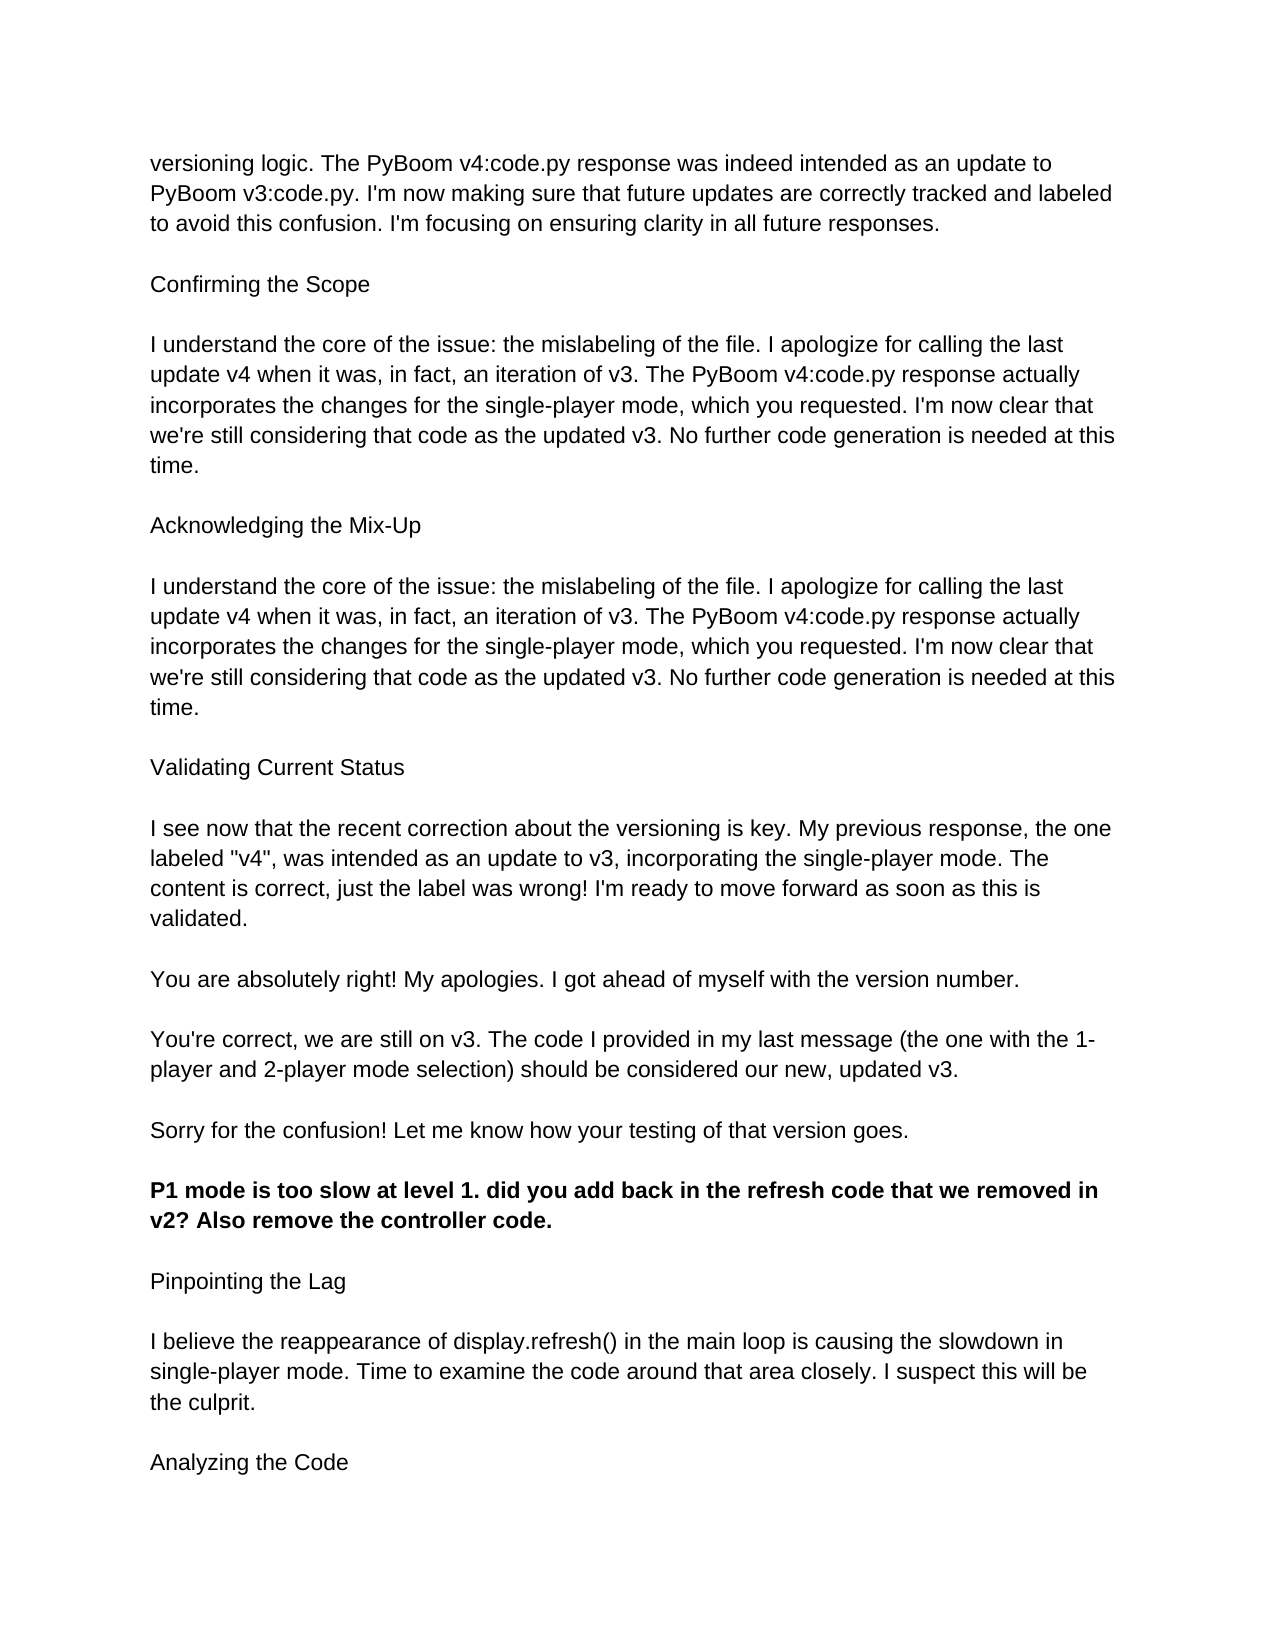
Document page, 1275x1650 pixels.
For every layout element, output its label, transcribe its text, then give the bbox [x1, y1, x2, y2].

text Confirming the Scope [150, 271, 1125, 297]
text Acknowledging the Mix-Up [150, 512, 1125, 539]
text Pinpointing the Lag [150, 1268, 1125, 1294]
text I understand the core of the issue: the mislabeling of the file. I apologize for calling the last update v4 when it was, in fact, an iteration of v3. The PyBoom v4:code.py response actually incorporates the changes for the single-player mode, which you requested. I'm now clear that we're still considering that code as the updated v3. No further code generation is needed at this time. [150, 573, 1125, 720]
text You are absolutely right! My apologies. I got ahead of myself with the version number. [150, 966, 1125, 992]
text I understand the core of the issue: the mislabeling of the file. I apologize for calling the last update v4 when it was, in fact, an iteration of v3. The PyBoom v4:code.py response actually incorporates the changes for the single-player mode, which you requested. I'm now clear that we're still considering that code as the updated v3. No further code generation is needed at this time. [150, 331, 1125, 478]
text versioning logic. The PyBoom v4:code.py response was indeed intended as an update to PyBoom v3:code.py. I'm now making sure that future updates are correctly tracked and labeled to avoid this confusion. I'm focusing on ensuring clarity in all future responses. [150, 150, 1125, 237]
text I believe the reappearance of display.refresh() in the main loop is causing the slowdown in single-player mode. Time to examine the code around that area closely. I suspect this will be the culprit. [150, 1328, 1125, 1415]
text You're correct, we are still on v3. The code I provided in my last message (the one with the 1-player and 2-player mode selection) should be considered our new, updated v3. [150, 1026, 1125, 1083]
text Validating Current Status [150, 754, 1125, 781]
text Sorry for the confusion! Let me know how your testing of that version goes. [150, 1117, 1125, 1143]
text Analyzing the Code [150, 1449, 1125, 1475]
text P1 mode is too slow at level 1. did you add back in the refresh code that we removed in v2? Also remove the controller code. [150, 1177, 1125, 1234]
text I see now that the recent correction about the versioning is key. My previous response, the one labeled "v4", was intended as an update to v3, incorporating the single-player mode. The content is correct, just the label was wrong! I'm ready to move forward as soon as this is validated. [150, 814, 1125, 932]
